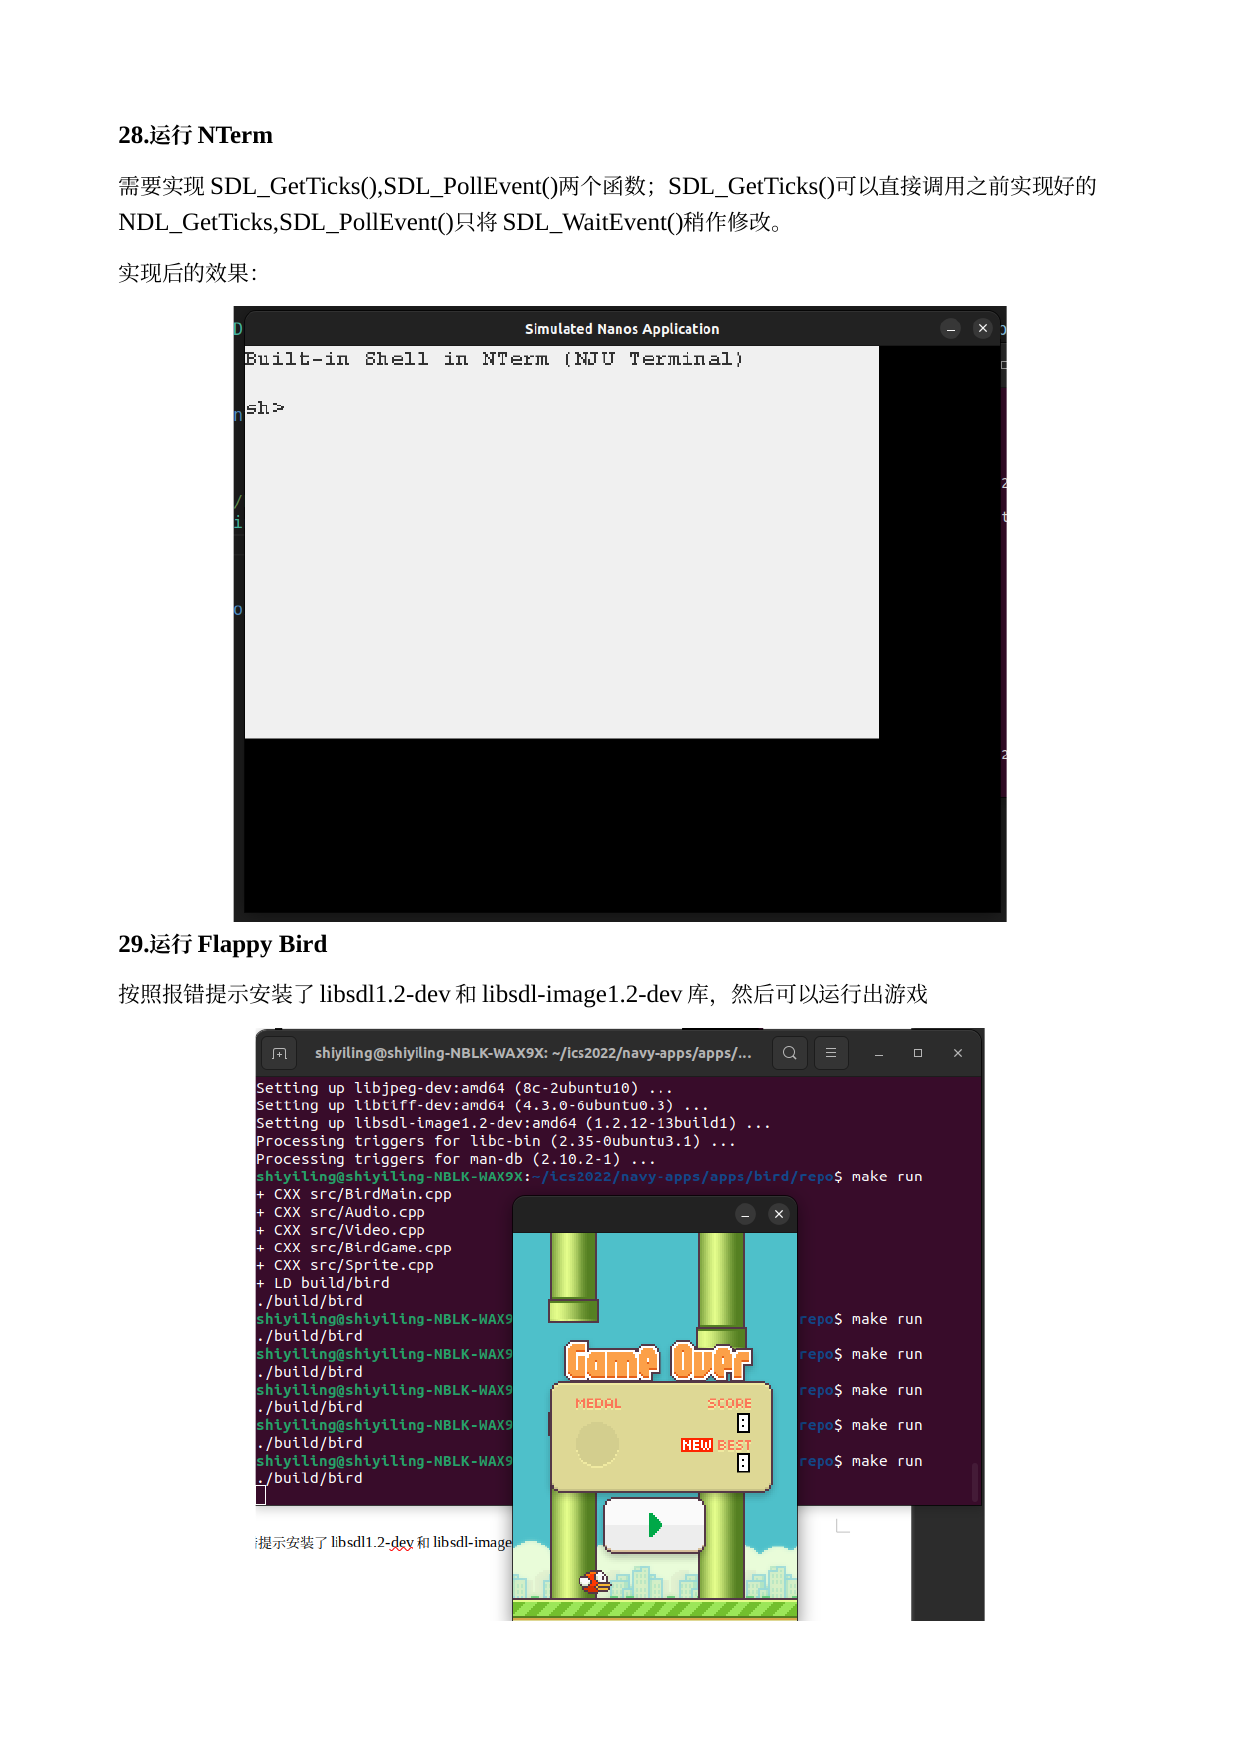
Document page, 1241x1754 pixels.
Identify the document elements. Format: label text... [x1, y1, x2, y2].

text 需要实现SDL_GetTicks(),SDL_PollEvent()两个函数；SDL_GetTicks()可以直接调用之前实现好的NDL_GetTicks,SDL_PollEvent()只将SDL_WaitEvent()稍作修改。 [118, 169, 1122, 236]
picture [233, 306, 1007, 922]
text 29.运行Flappy Bird [118, 306, 1122, 958]
picture [255, 1028, 985, 1621]
text 按照报错提示安装了libsdl1.2-dev和libsdl-image1.2-dev库，然后可以运行出游戏 [118, 977, 1122, 1009]
text 实现后的效果： [118, 256, 1122, 287]
text 28.运行NTerm [118, 118, 1122, 149]
